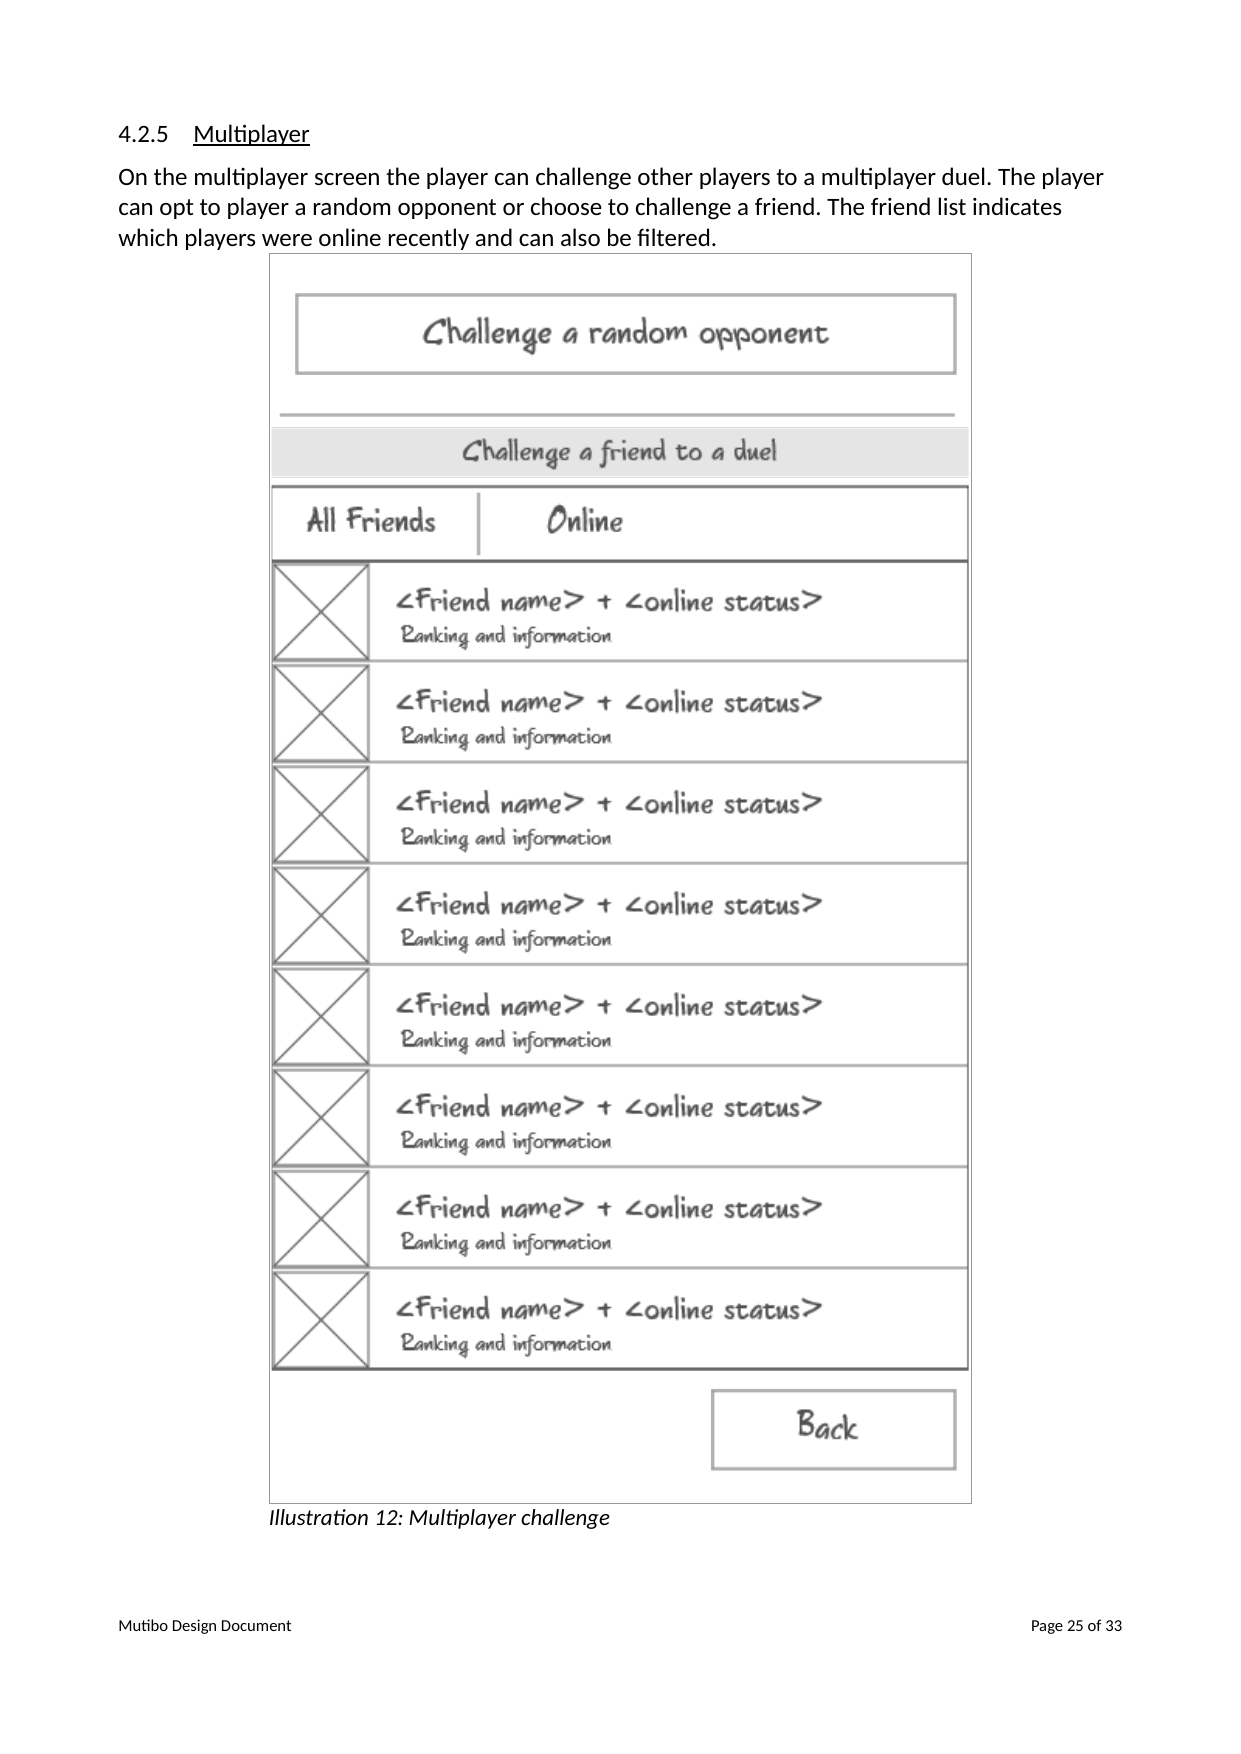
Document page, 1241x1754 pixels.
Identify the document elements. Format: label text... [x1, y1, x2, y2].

text On the multiplayer screen the player can challenge other players to a multiplayer duel. The player can opt to player a random opponent or choose to challenge a friend. The friend list indicates which players were online recently and can also be filtered. [118, 161, 1122, 253]
subtitle Multiplayer [118, 118, 1122, 149]
picture [271, 255, 969, 1500]
text Illustration 12: Multiplayer challenge [268, 254, 972, 1531]
